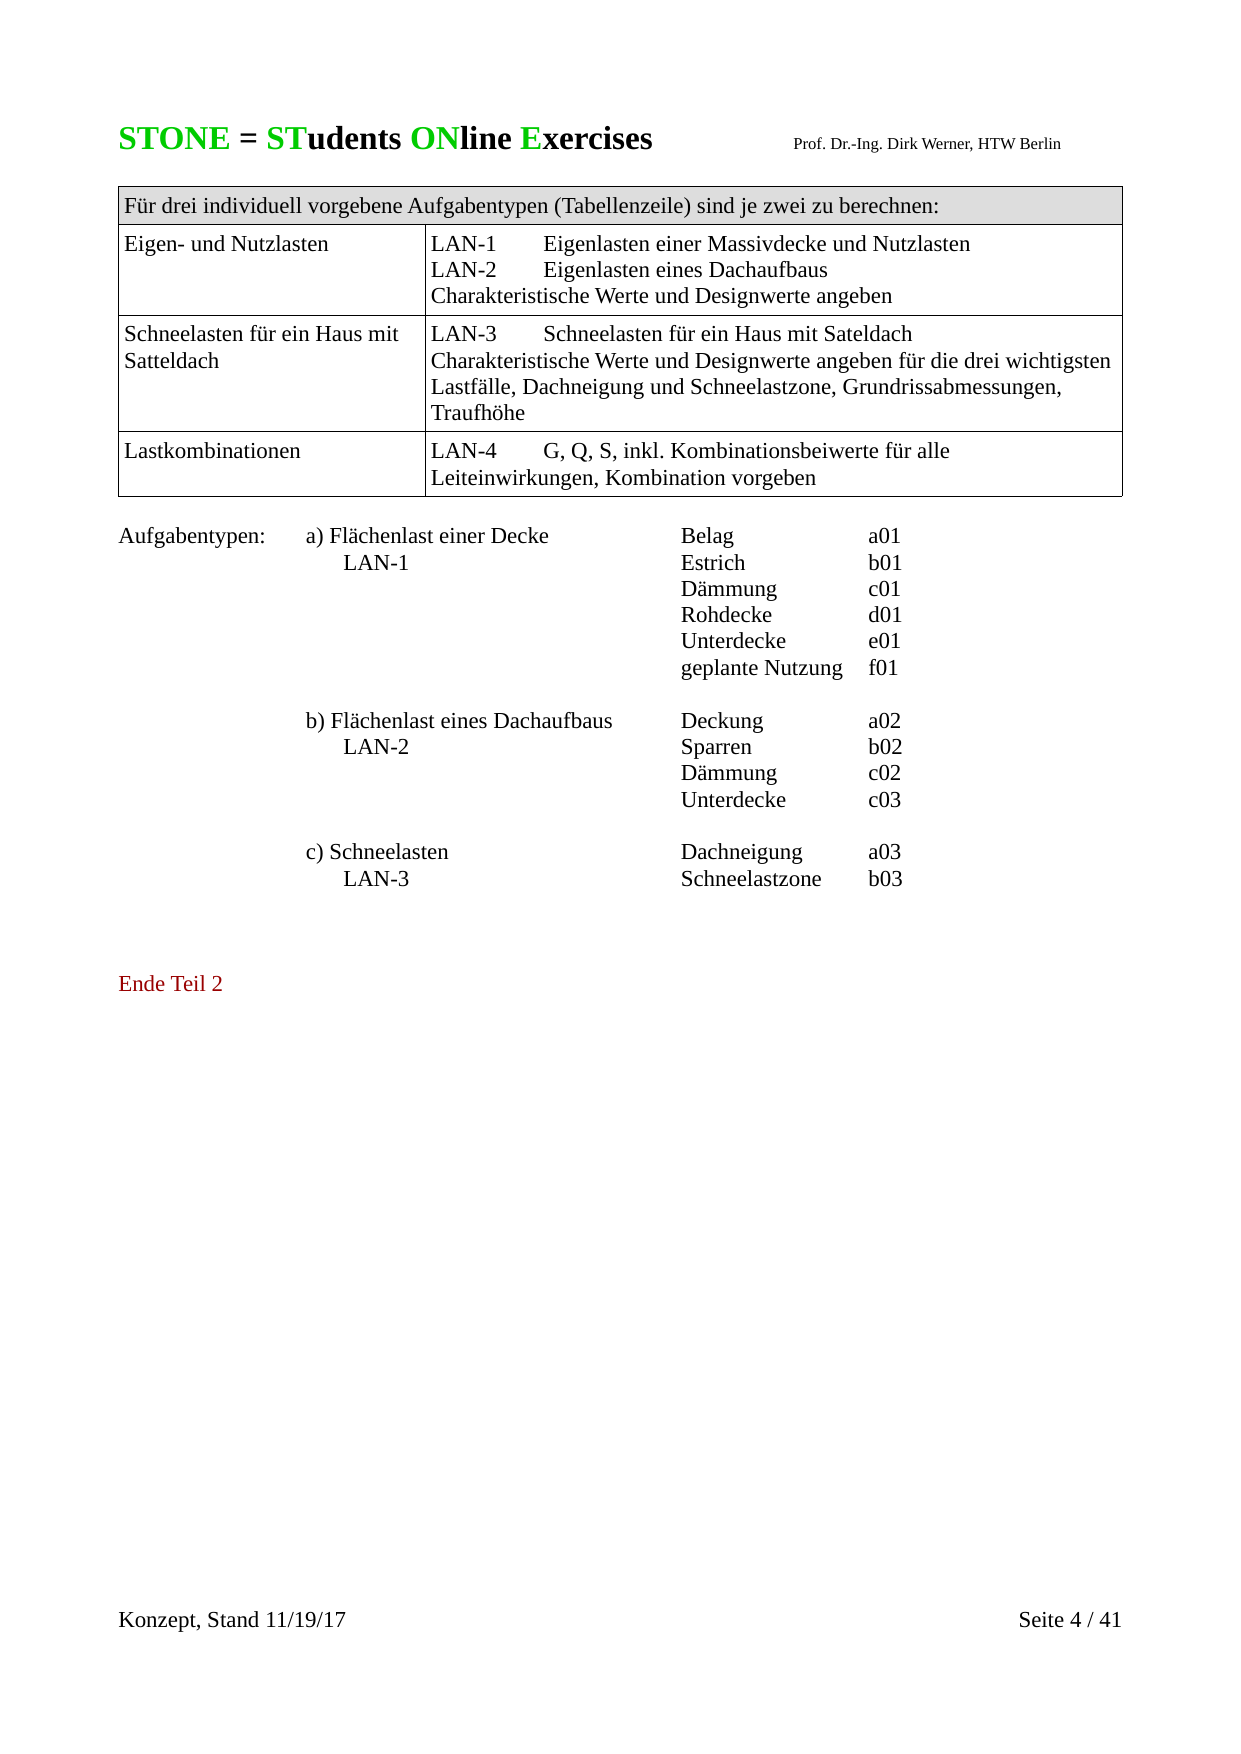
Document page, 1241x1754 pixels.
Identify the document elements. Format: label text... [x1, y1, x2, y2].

table_cell Eigen- und Nutzlasten [119, 225, 425, 314]
text Ende Teil 2 [118, 970, 1122, 997]
text LAN-1 Estrich b01 [118, 548, 1122, 575]
text Dämmung c02 [118, 759, 1122, 786]
text Unterdecke e01 [118, 628, 1122, 654]
text geplante Nutzung f01 [118, 654, 1122, 680]
table_cell LAN-1 Eigenlasten einer Massivdecke und Nutzlasten LAN-2 Eigenlasten eines Dachaufbaus Charakteristische Werte und Designwerte angeben [426, 225, 1122, 314]
table_cell LAN-3 Schneelasten für ein Haus mit Sateldach Charakteristische Werte und Designwerte angeben für die drei wichtigsten Lastfälle, Dachneigung und Schneelastzone, Grundrissabmessungen, Traufhöhe [426, 316, 1122, 431]
text c) Schneelasten Dachneigung a03 [118, 838, 1122, 865]
table_cell Schneelasten für ein Haus mit Satteldach [119, 316, 425, 431]
text LAN-2 Sparren b02 [118, 733, 1122, 759]
text Rohdecke d01 [118, 601, 1122, 628]
text Dämmung c01 [118, 575, 1122, 601]
text Aufgabentypen: a) Flächenlast einer Decke Belag a01 [118, 522, 1122, 548]
table_header Für drei individuell vorgebene Aufgabentypen (Tabellenzeile) sind je zwei zu berechnen: [119, 187, 1122, 224]
text LAN-3 Schneelastzone b03 [118, 865, 1122, 891]
table_cell LAN-4 G, Q, S, inkl. Kombinationsbeiwerte für alle Leiteinwirkungen, Kombination vorgeben [426, 432, 1122, 496]
table_cell Lastkombinationen [119, 432, 425, 496]
text Unterdecke c03 [118, 786, 1122, 812]
text b) Flächenlast eines Dachaufbaus Deckung a02 [118, 707, 1122, 733]
